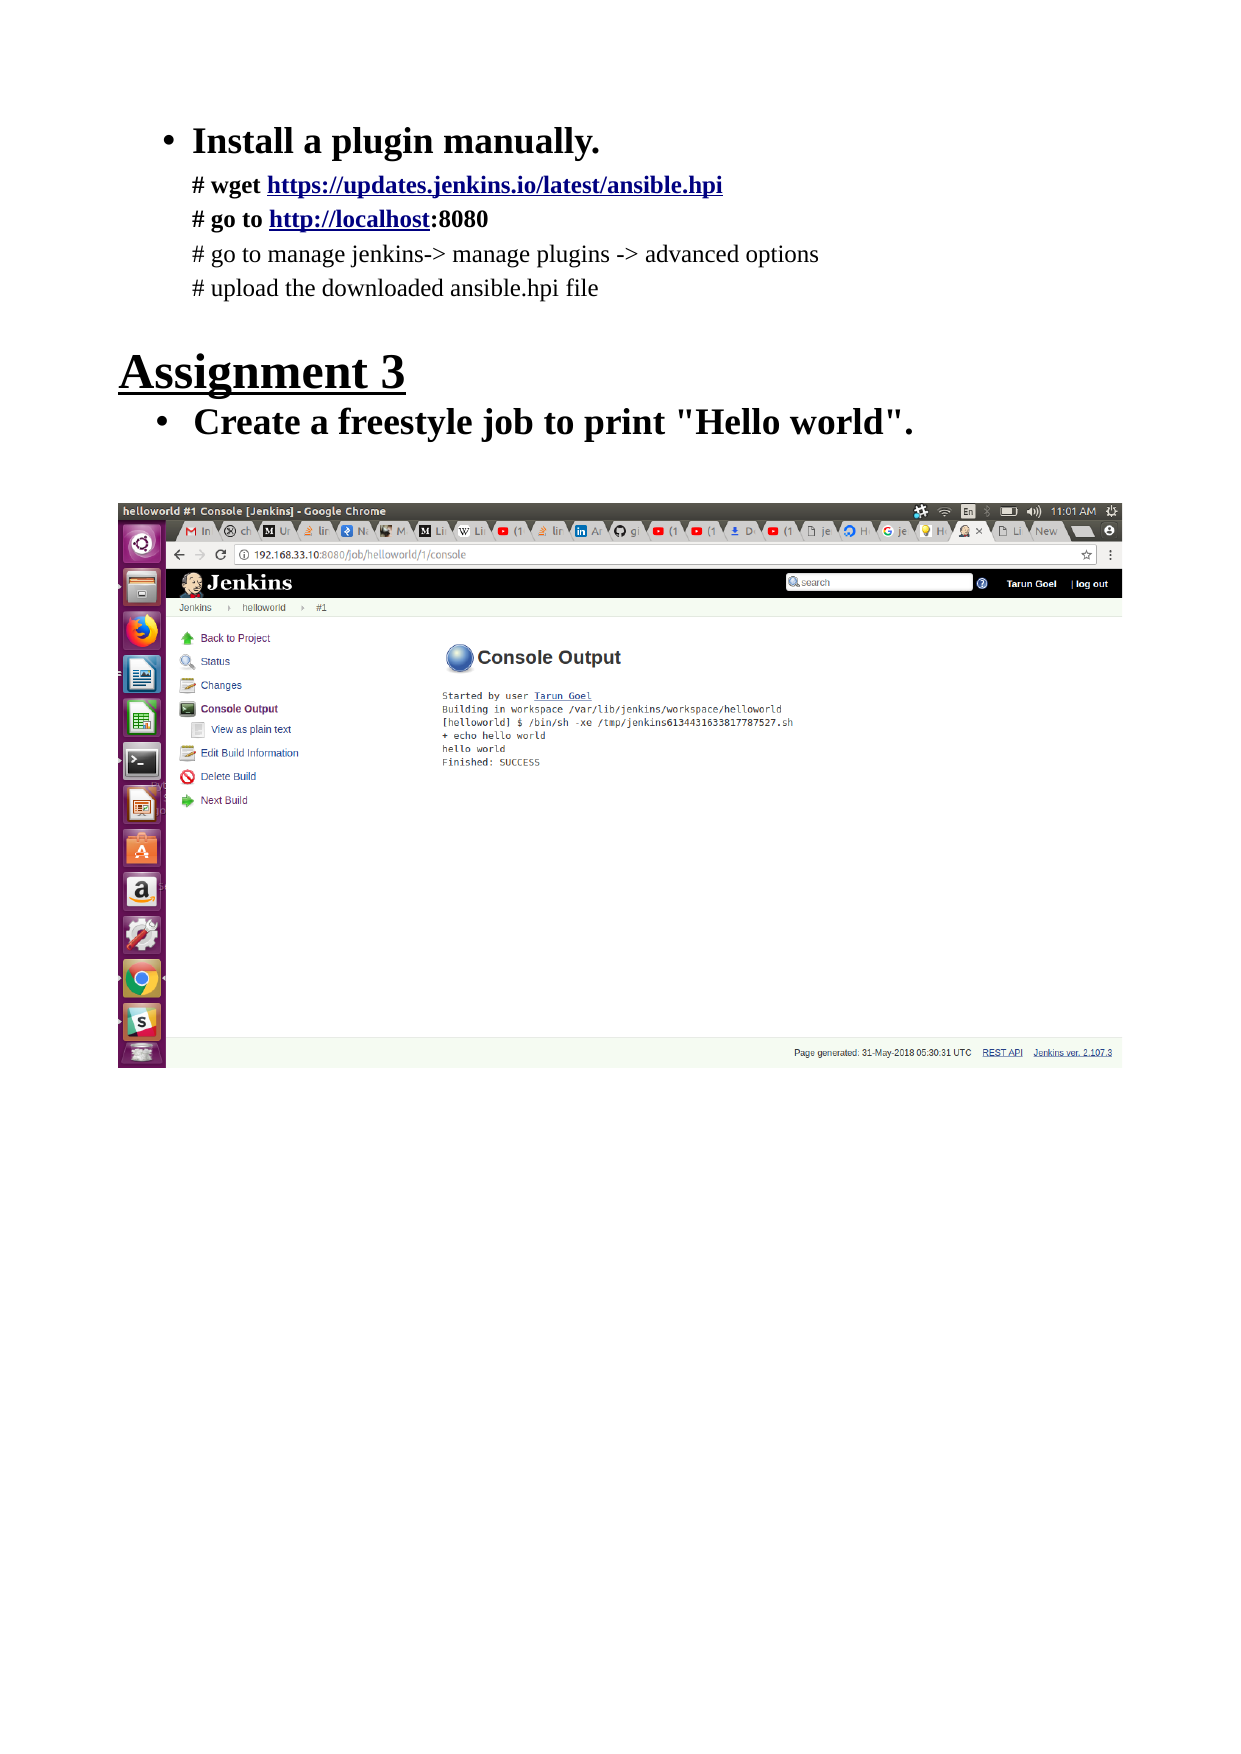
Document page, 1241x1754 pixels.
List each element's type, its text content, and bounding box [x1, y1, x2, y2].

list # wget https://updates.jenkins.io/latest/ansible.hpi [162, 170, 1122, 198]
list Install a plugin manually. [162, 118, 1122, 161]
text Assignment 3 [118, 342, 1122, 400]
picture [118, 503, 1123, 1068]
list # go to manage jenkins-> manage plugins -> advanced options [162, 239, 1122, 267]
list Create a freestyle job to print "Hello world". [156, 400, 1122, 443]
list # go to http://localhost:8080 [162, 204, 1122, 233]
list # upload the downloaded ansible.hpi file [162, 273, 1122, 302]
